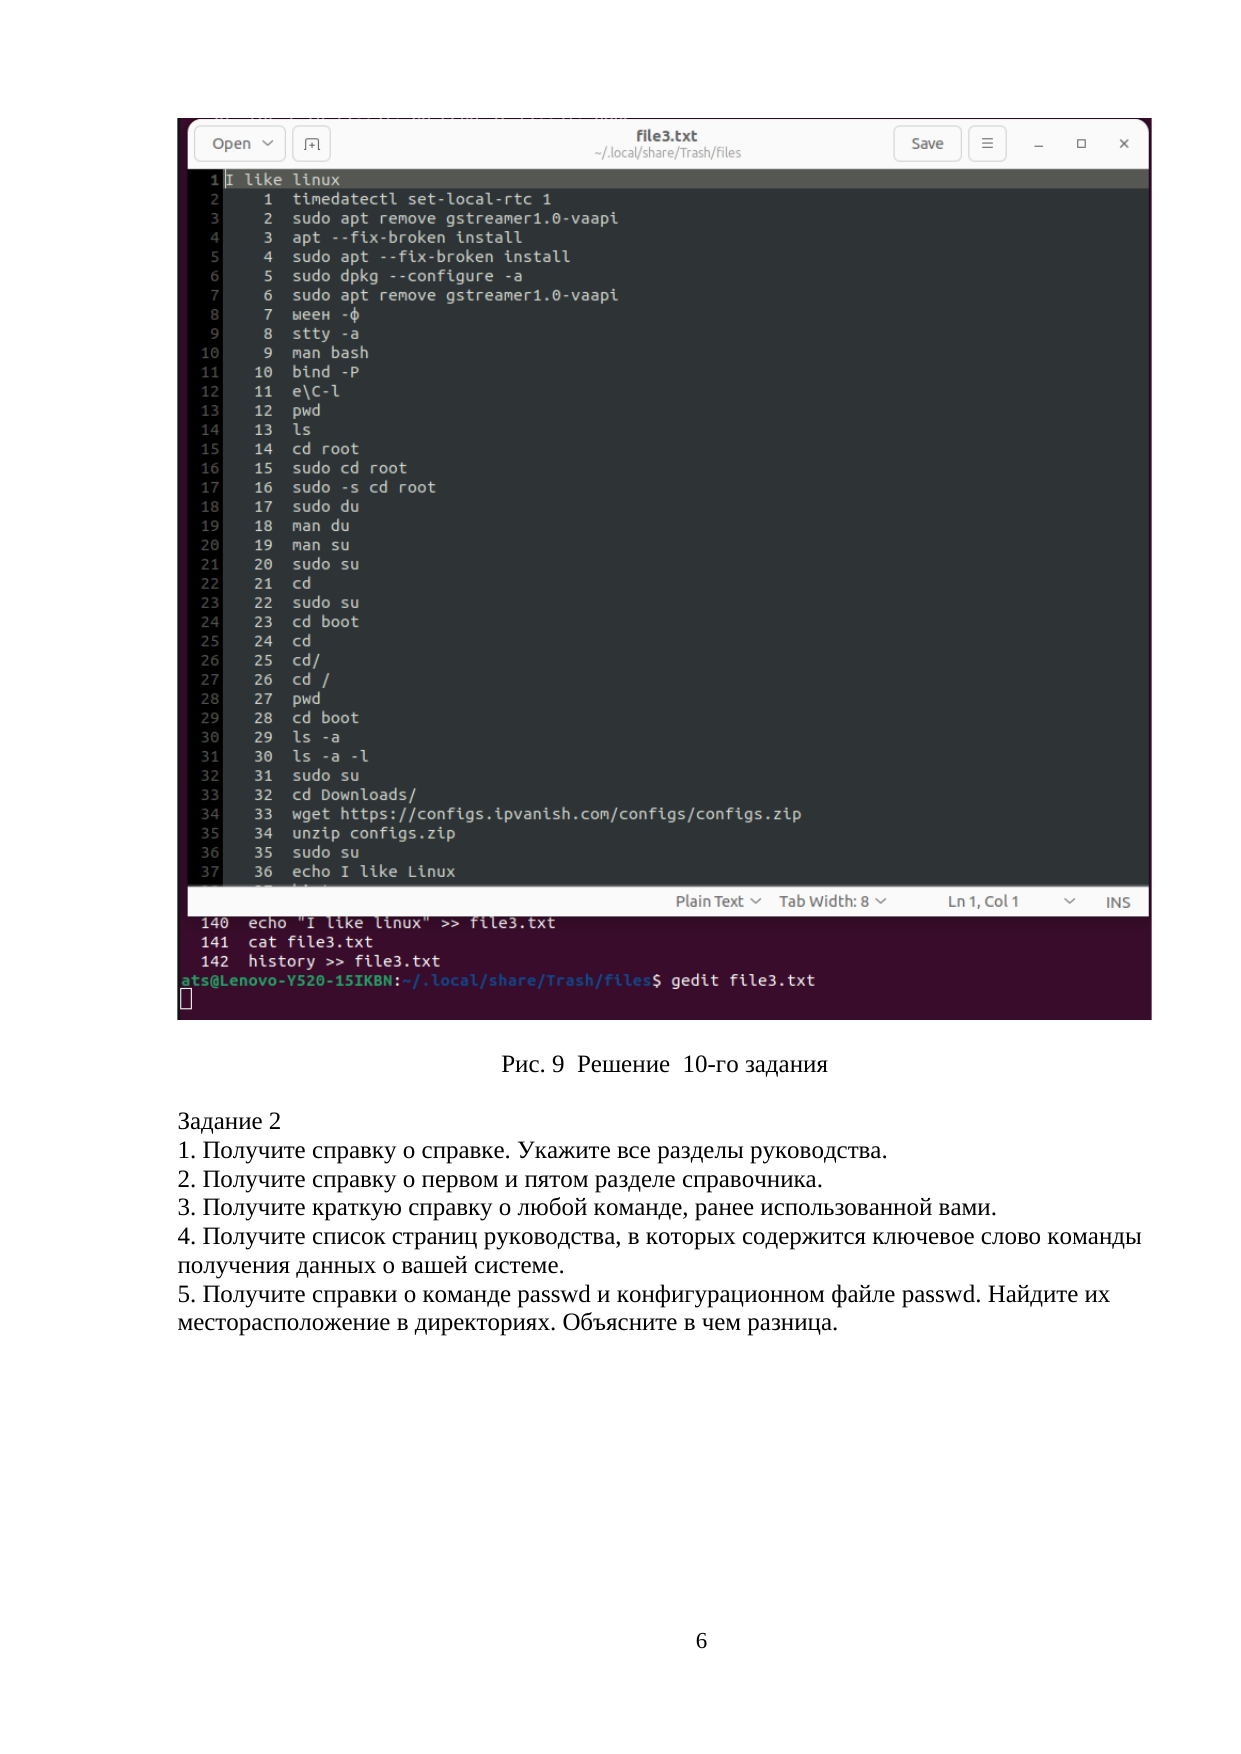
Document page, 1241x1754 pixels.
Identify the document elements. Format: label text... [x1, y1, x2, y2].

text 3. Получите краткую справку о любой команде, ранее использованной вами. [177, 1192, 1152, 1221]
text Рис. 9 Решение 10-го задания [177, 1049, 1152, 1077]
text Задание 2 [177, 1106, 1152, 1135]
text 2. Получите справку о первом и пятом разделе справочника. [177, 1164, 1152, 1192]
picture [177, 118, 1152, 1020]
text 4. Получите список страниц руководства, в которых содержится ключевое слово команды получения данных о вашей системе. [177, 1221, 1152, 1279]
text 5. Получите справки о команде passwd и конфигурационном файле passwd. Найдите их месторасположение в директориях. Объясните в чем разница. [177, 1279, 1152, 1365]
text 1. Получите справку о справке. Укажите все разделы руководства. [177, 1135, 1152, 1164]
